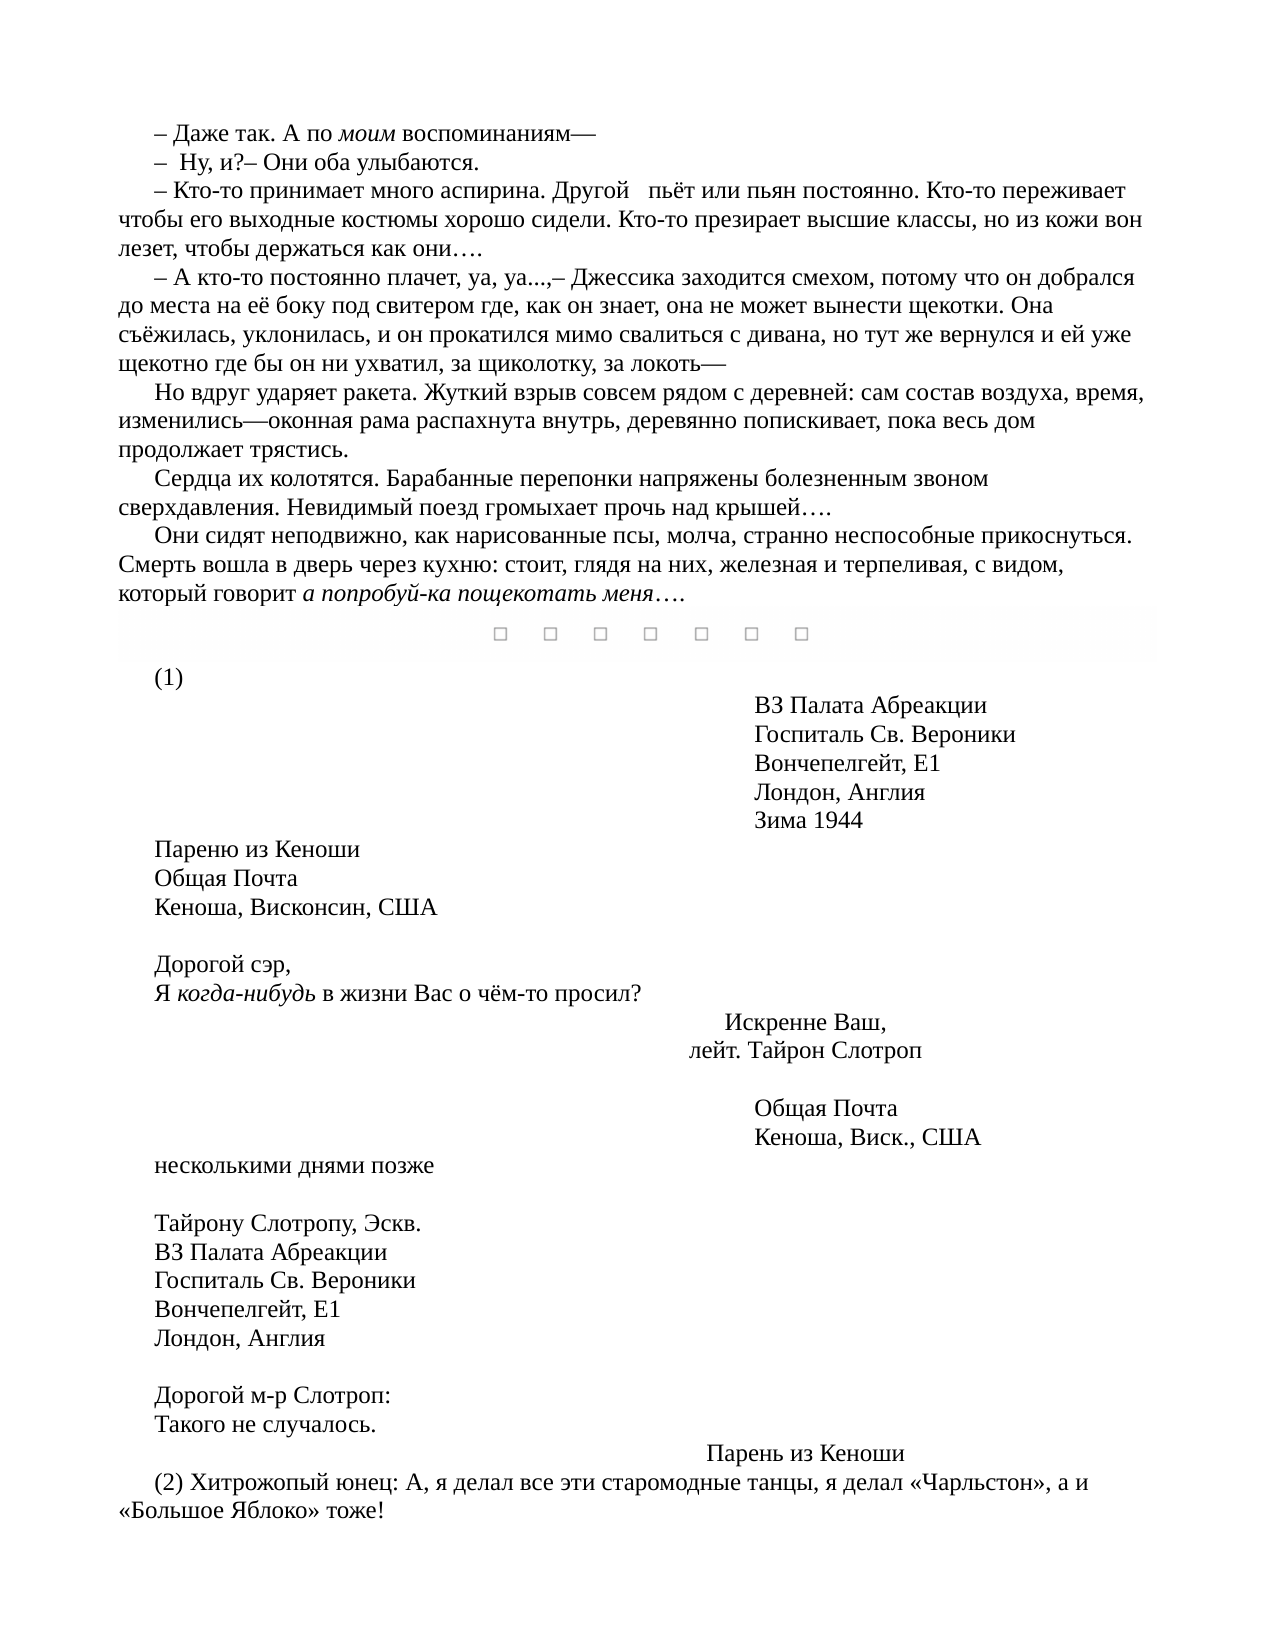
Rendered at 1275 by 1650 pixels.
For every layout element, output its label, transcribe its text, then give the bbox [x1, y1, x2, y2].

text Общая Почта [118, 1093, 1157, 1122]
text – Ну, и?– Они оба улыбаются. [118, 147, 1157, 176]
text Дорогой м-р Слотроп: [118, 1381, 1157, 1409]
text Кеноша, Виск., США [118, 1122, 1157, 1151]
text Госпиталь Св. Вероники [118, 719, 1157, 748]
text Парень из Кеноши [118, 1438, 1157, 1467]
text Зима 1944 [118, 806, 1157, 834]
text Госпиталь Св. Вероники [118, 1266, 1157, 1294]
text (2) Хитрожопый юнец: А, я делал все эти старомодные танцы, я делал «Чарльстон», а и «Большое Яблоко» тоже! [118, 1467, 1157, 1524]
text Пареню из Кеноши [118, 834, 1157, 863]
text Вончепелгейт, Е1 [118, 1294, 1157, 1323]
text несколькими днями позже [118, 1151, 1157, 1179]
text Но вдруг ударяет ракета. Жуткий взрыв совсем рядом с деревней: сам состав воздуха, время, изменились—оконная рама распахнута внутрь, деревянно попискивает, пока весь дом продолжает трястись. [118, 377, 1157, 463]
text Лондон, Англия [118, 777, 1157, 806]
text – Кто-то принимает много аспирина. Другой пьёт или пьян постоянно. Кто-то переживает чтобы его выходные костюмы хорошо сидели. Кто-то презирает высшие классы, но из кожи вон лезет, чтобы держаться как они…. [118, 176, 1157, 262]
text Я когда-нибудь в жизни Вас о чём-то просил? [118, 978, 1157, 1007]
text Тайрону Слотропу, Эскв. [118, 1208, 1157, 1237]
text ВЗ Палата Абреакции [118, 1237, 1157, 1266]
text ВЗ Палата Абреакции [118, 691, 1157, 719]
text Сердца их колотятся. Барабанные перепонки напряжены болезненным звоном сверхдавления. Невидимый поезд громыхает прочь над крышей…. [118, 463, 1157, 521]
text Искренне Ваш, [118, 1007, 1157, 1036]
picture [118, 606, 1157, 662]
text Такого не случалось. [118, 1409, 1157, 1438]
text Дорогой сэр, [118, 949, 1157, 978]
text лейт. Тайрон Слотроп [118, 1036, 1157, 1064]
text Общая Почта [118, 863, 1157, 892]
text – Даже так. А по моим воспоминаниям— [118, 118, 1157, 147]
text Лондон, Англия [118, 1323, 1157, 1352]
text Вончепелгейт, Е1 [118, 748, 1157, 777]
text Они сидят неподвижно, как нарисованные псы, молча, странно неспособные прикоснуться. Смерть вошла в дверь через кухню: стоит, глядя на них, железная и терпеливая, с видом, который говорит а попробуй-ка пощекотать меня…. [118, 521, 1157, 606]
text – А кто-то постоянно плачет, уа, уа...,– Джессика заходится смехом, потому что он добрался до места на её боку под свитером где, как он знает, она не может вынести щекотки. Она съёжилась, уклонилась, и он прокатился мимо свалиться с дивана, но тут же вернулся и ей уже щекотно где бы он ни ухватил, за щиколотку, за локоть— [118, 262, 1157, 377]
text Кеноша, Висконсин, США [118, 892, 1157, 921]
text (1) [118, 662, 1157, 691]
